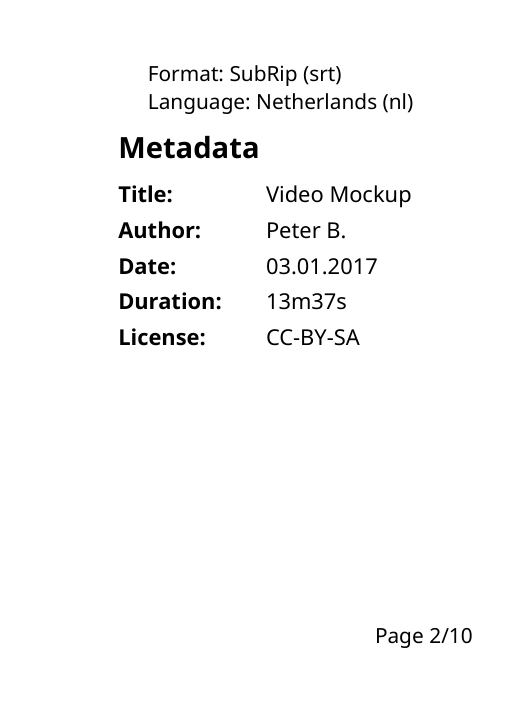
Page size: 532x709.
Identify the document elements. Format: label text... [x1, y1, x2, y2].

text Title: Video Mockup [118, 179, 472, 209]
text License: CC-BY-SA [118, 322, 472, 352]
text Date: 03.01.2017 [118, 251, 472, 280]
text Duration: 13m37s [118, 286, 472, 316]
text Format: SubRip (srt) Language: Netherlands (nl) [148, 59, 472, 116]
text Author: Peter B. [118, 215, 472, 245]
subtitle Metadata [118, 128, 472, 167]
